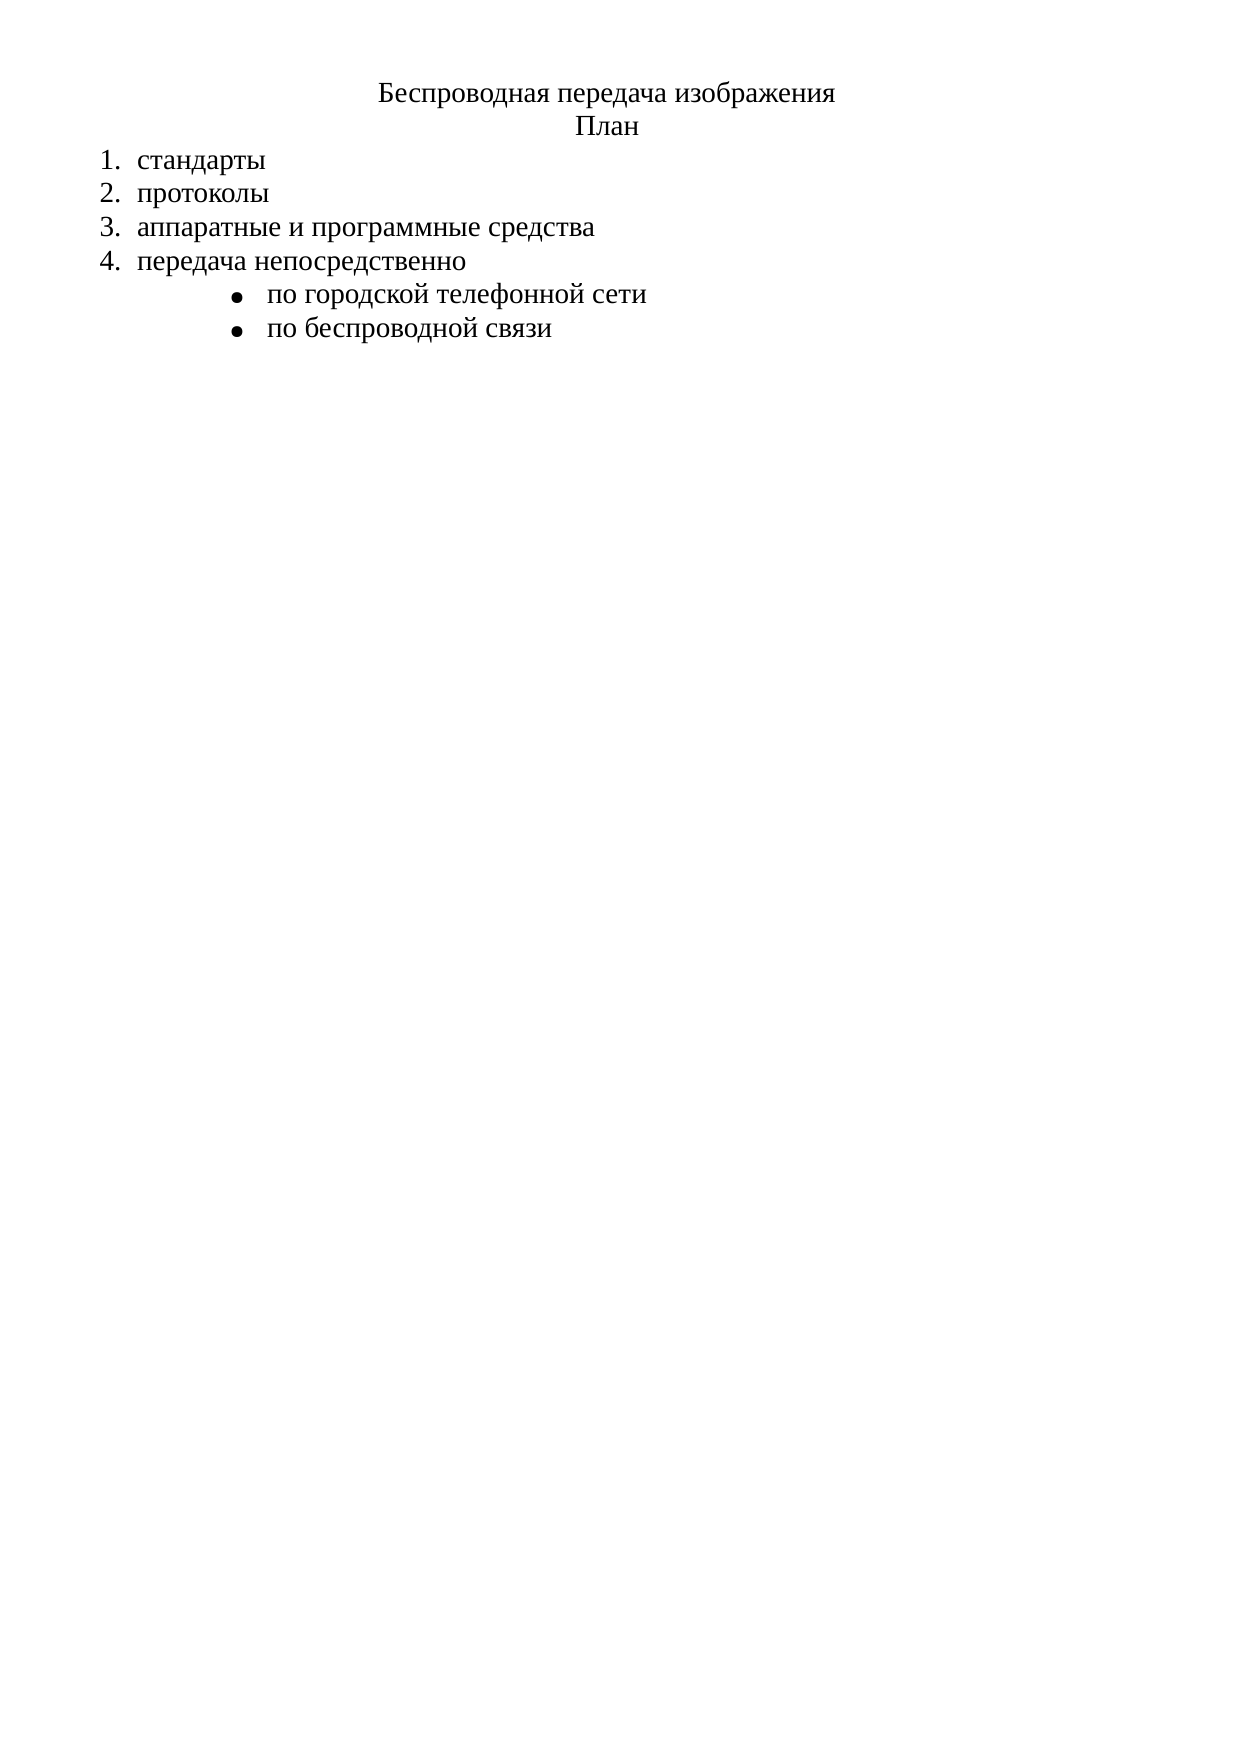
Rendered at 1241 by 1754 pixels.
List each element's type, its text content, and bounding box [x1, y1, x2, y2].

list по беспроводной связи [229, 310, 1152, 343]
text Беспроводная передача изображения [62, 75, 1152, 108]
text План [62, 108, 1152, 142]
list протоколы [99, 176, 1152, 209]
list аппаратные и программные средства [99, 209, 1152, 243]
list по городской телефонной сети [229, 276, 1152, 310]
list стандарты [99, 142, 1152, 176]
list передача непосредственно [99, 243, 1152, 276]
